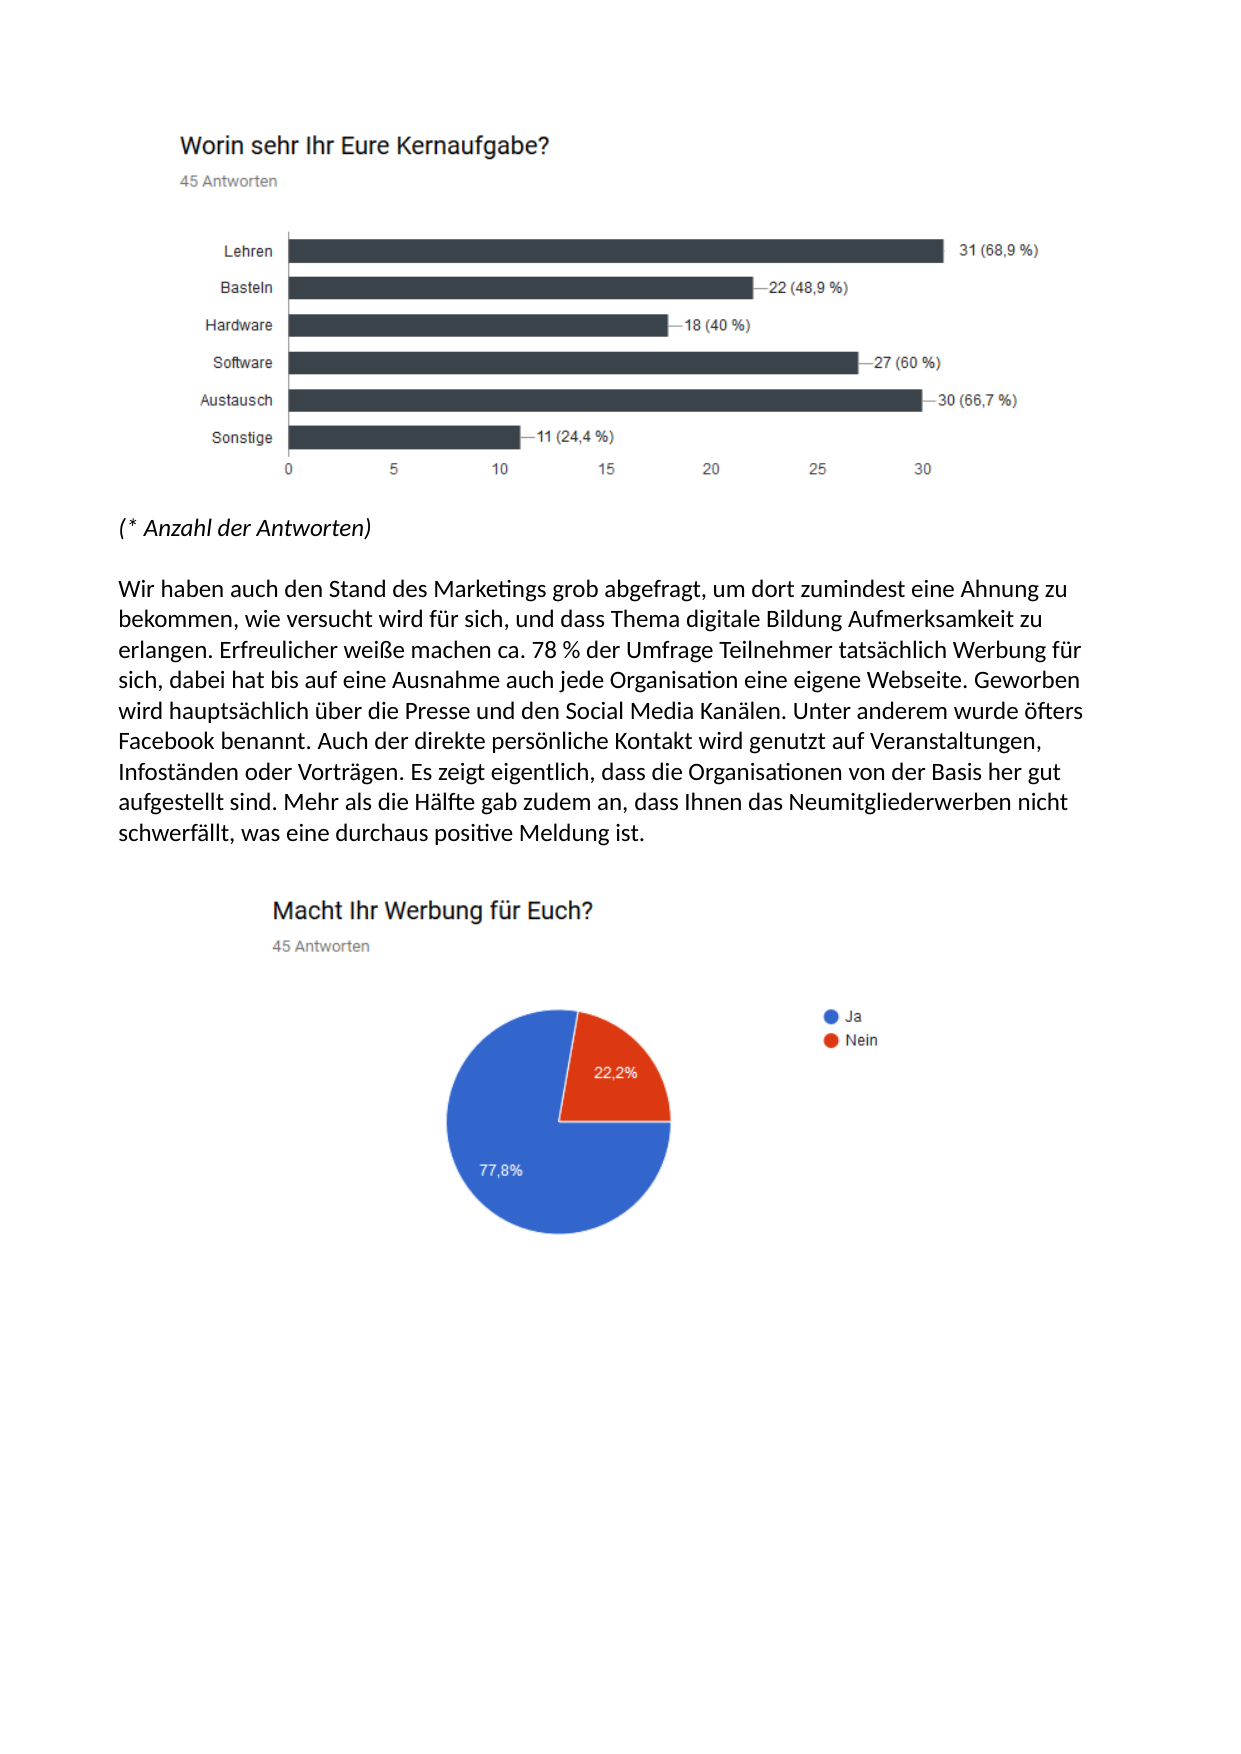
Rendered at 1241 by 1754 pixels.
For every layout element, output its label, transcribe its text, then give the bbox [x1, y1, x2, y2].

text (* Anzahl der Antworten) [118, 118, 1122, 542]
picture [168, 118, 1072, 512]
picture [253, 878, 987, 1276]
text Wir haben auch den Stand des Marketings grob abgefragt, um dort zumindest eine Ahnung zu bekommen, wie versucht wird für sich, und dass Thema digitale Bildung Aufmerksamkeit zu erlangen. Erfreulicher weiße machen ca. 78 % der Umfrage Teilnehmer tatsächlich Werbung für sich, dabei hat bis auf eine Ausnahme auch jede Organisation eine eigene Webseite. Geworben wird hauptsächlich über die Presse und den Social Media Kanälen. Unter anderem wurde öfters Facebook benannt. Auch der direkte persönliche Kontakt wird genutzt auf Veranstaltungen, Infoständen oder Vorträgen. Es zeigt eigentlich, dass die Organisationen von der Basis her gut aufgestellt sind. Mehr als die Hälfte gab zudem an, dass Ihnen das Neumitgliederwerben nicht schwerfällt, was eine durchaus positive Meldung ist. [118, 573, 1122, 848]
